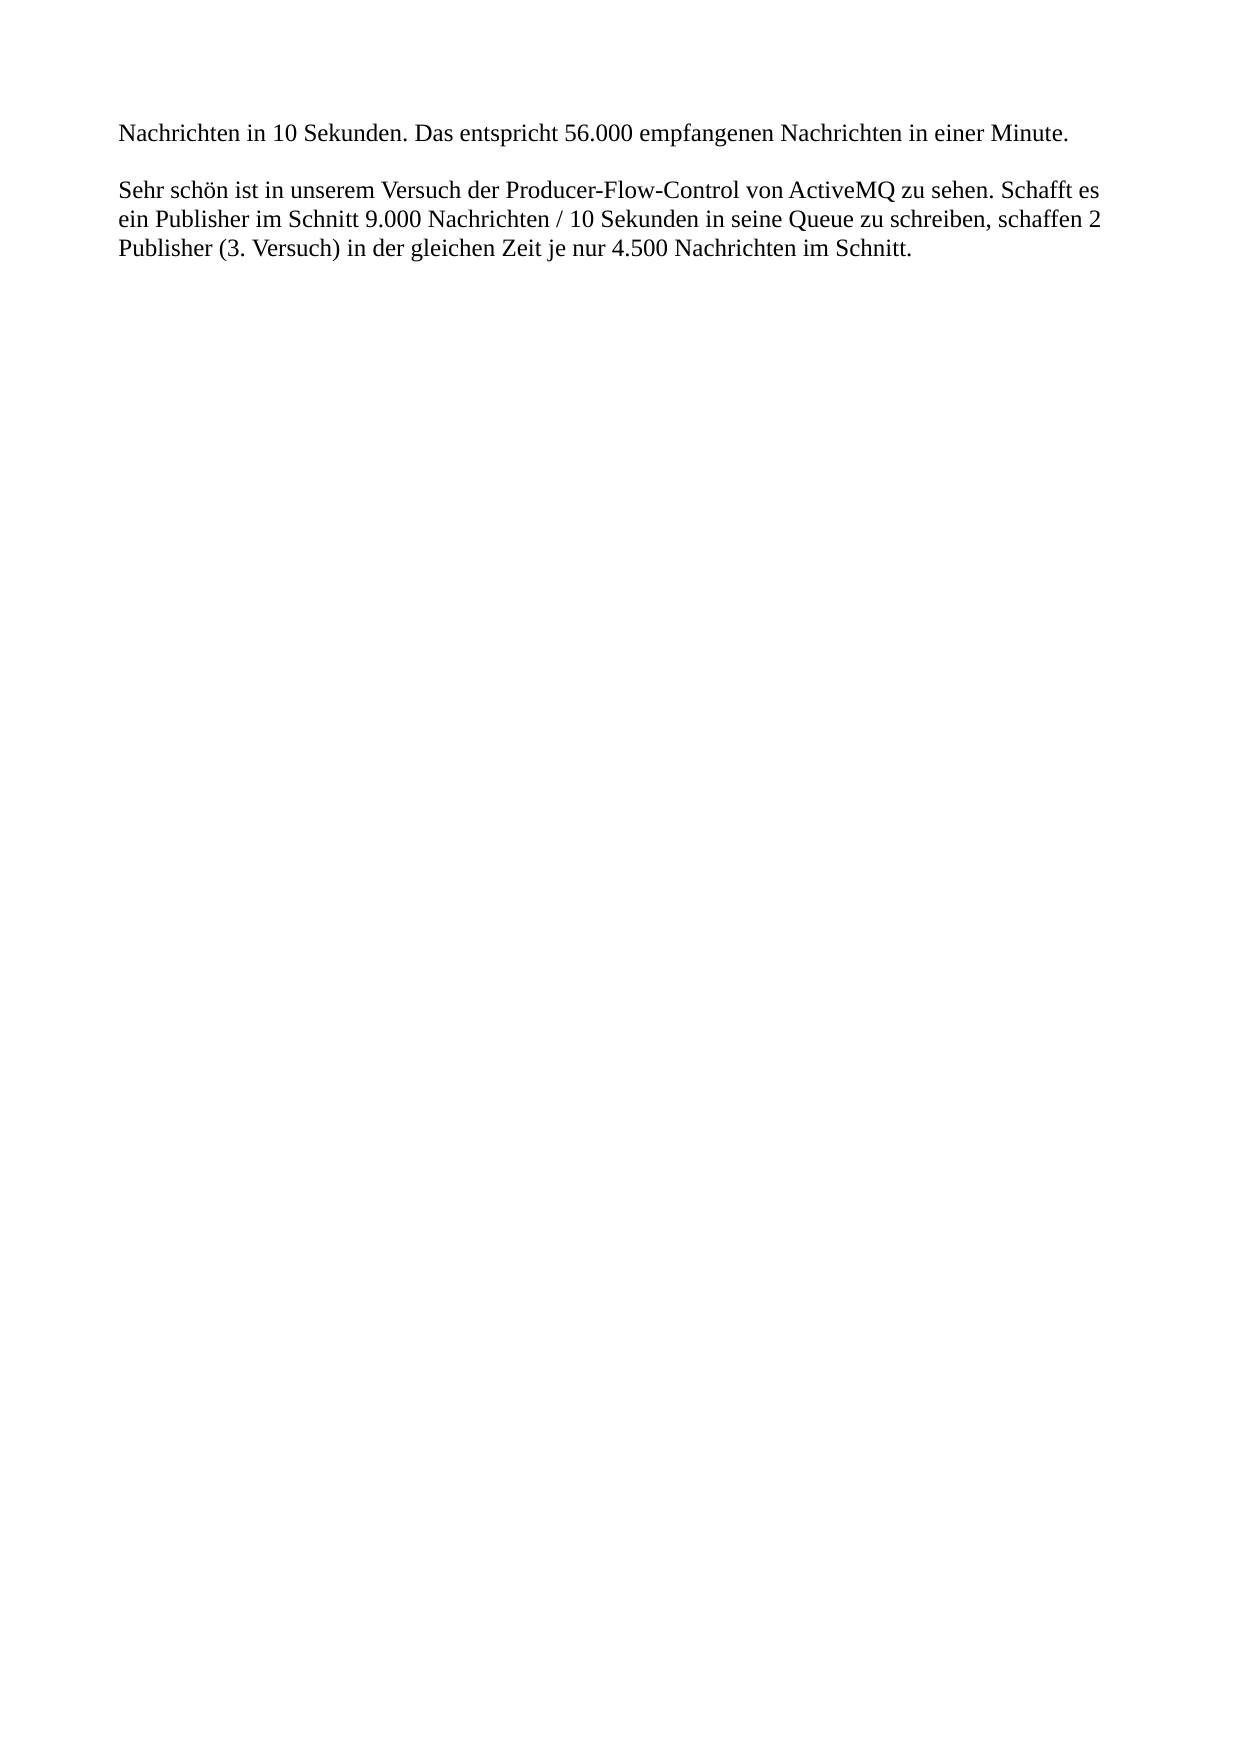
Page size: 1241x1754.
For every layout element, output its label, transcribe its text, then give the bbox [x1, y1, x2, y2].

text Sehr schön ist in unserem Versuch der Producer-Flow-Control von ActiveMQ zu sehen. Schafft es ein Publisher im Schnitt 9.000 Nachrichten / 10 Sekunden in seine Queue zu schreiben, schaffen 2 Publisher (3. Versuch) in der gleichen Zeit je nur 4.500 Nachrichten im Schnitt. [118, 176, 1122, 262]
text Nachrichten in 10 Sekunden. Das entspricht 56.000 empfangenen Nachrichten in einer Minute. [118, 118, 1122, 147]
